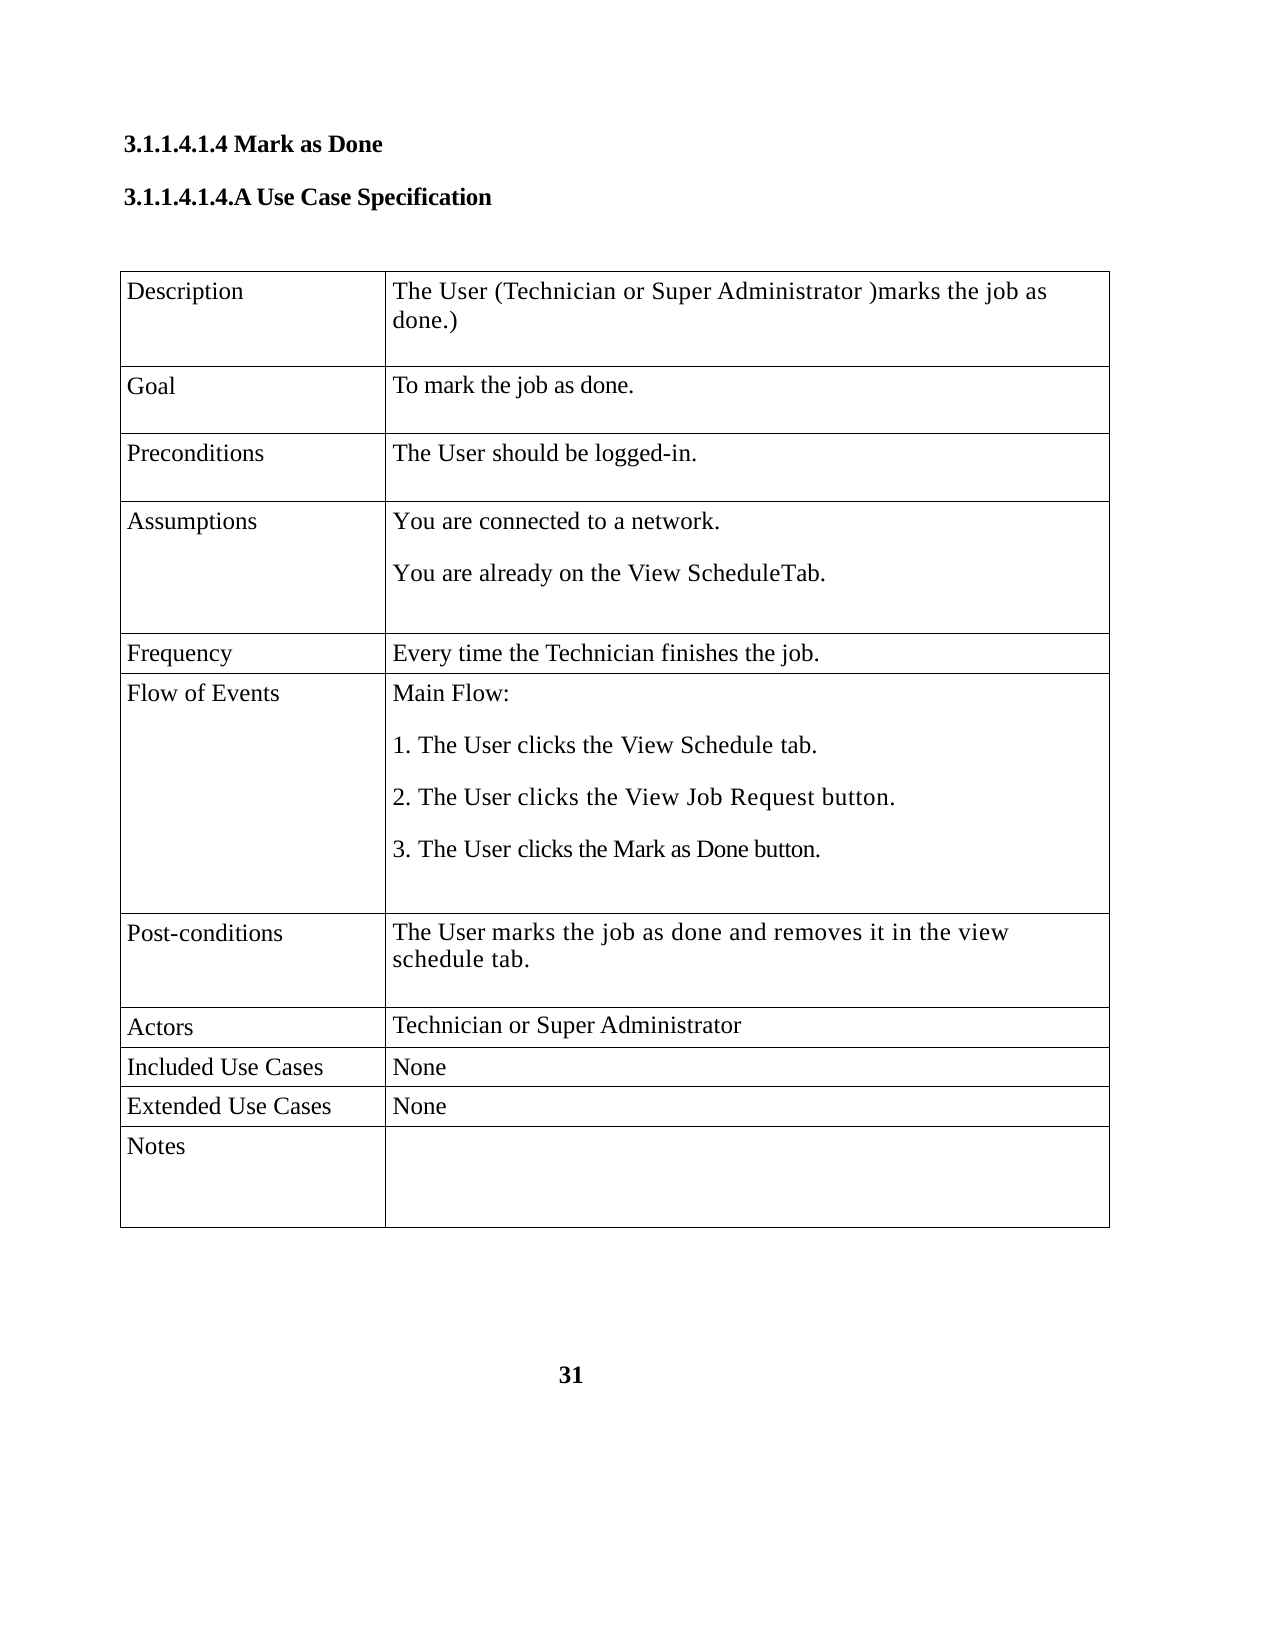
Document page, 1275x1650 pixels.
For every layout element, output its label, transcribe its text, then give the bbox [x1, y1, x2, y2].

table_cell Post-conditions [121, 914, 385, 1007]
table_cell Flow of Events [121, 674, 385, 912]
table_header Description [121, 272, 385, 366]
table_cell Frequency [121, 634, 385, 673]
table_cell Extended Use Cases [121, 1087, 385, 1126]
text 3.1.1.4.1.4.A Use Case Specification [47, 182, 1096, 211]
table_cell Main Flow: 1. The User clicks the View Schedule tab. 2. The User clicks the View Job Request button. 3. The User clicks the Mark as Done button. [386, 674, 1109, 912]
table_cell [386, 1127, 1109, 1227]
text 3.1.1.4.1.4 Mark as Done [123, 129, 1096, 157]
table_cell Preconditions [121, 434, 385, 501]
table_cell Notes [121, 1127, 385, 1227]
text 31 [47, 1360, 1096, 1389]
table_cell The User marks the job as done and removes it in the view schedule tab. [386, 914, 1109, 1007]
table_cell None [386, 1048, 1109, 1086]
table_cell To mark the job as done. [386, 367, 1109, 433]
table_cell Technician or Super Administrator [386, 1008, 1109, 1047]
table_cell You are connected to a network. You are already on the View ScheduleTab. [386, 502, 1109, 633]
table_cell Assumptions [121, 502, 385, 633]
table_cell Included Use Cases [121, 1048, 385, 1086]
table_cell None [386, 1087, 1109, 1126]
table_cell Actors [121, 1008, 385, 1047]
table_cell Goal [121, 367, 385, 433]
table_header The User (Technician or Super Administrator )marks the job as done.) [386, 272, 1109, 366]
table_cell The User should be logged-in. [386, 434, 1109, 501]
table_cell Every time the Technician finishes the job. [386, 634, 1109, 673]
